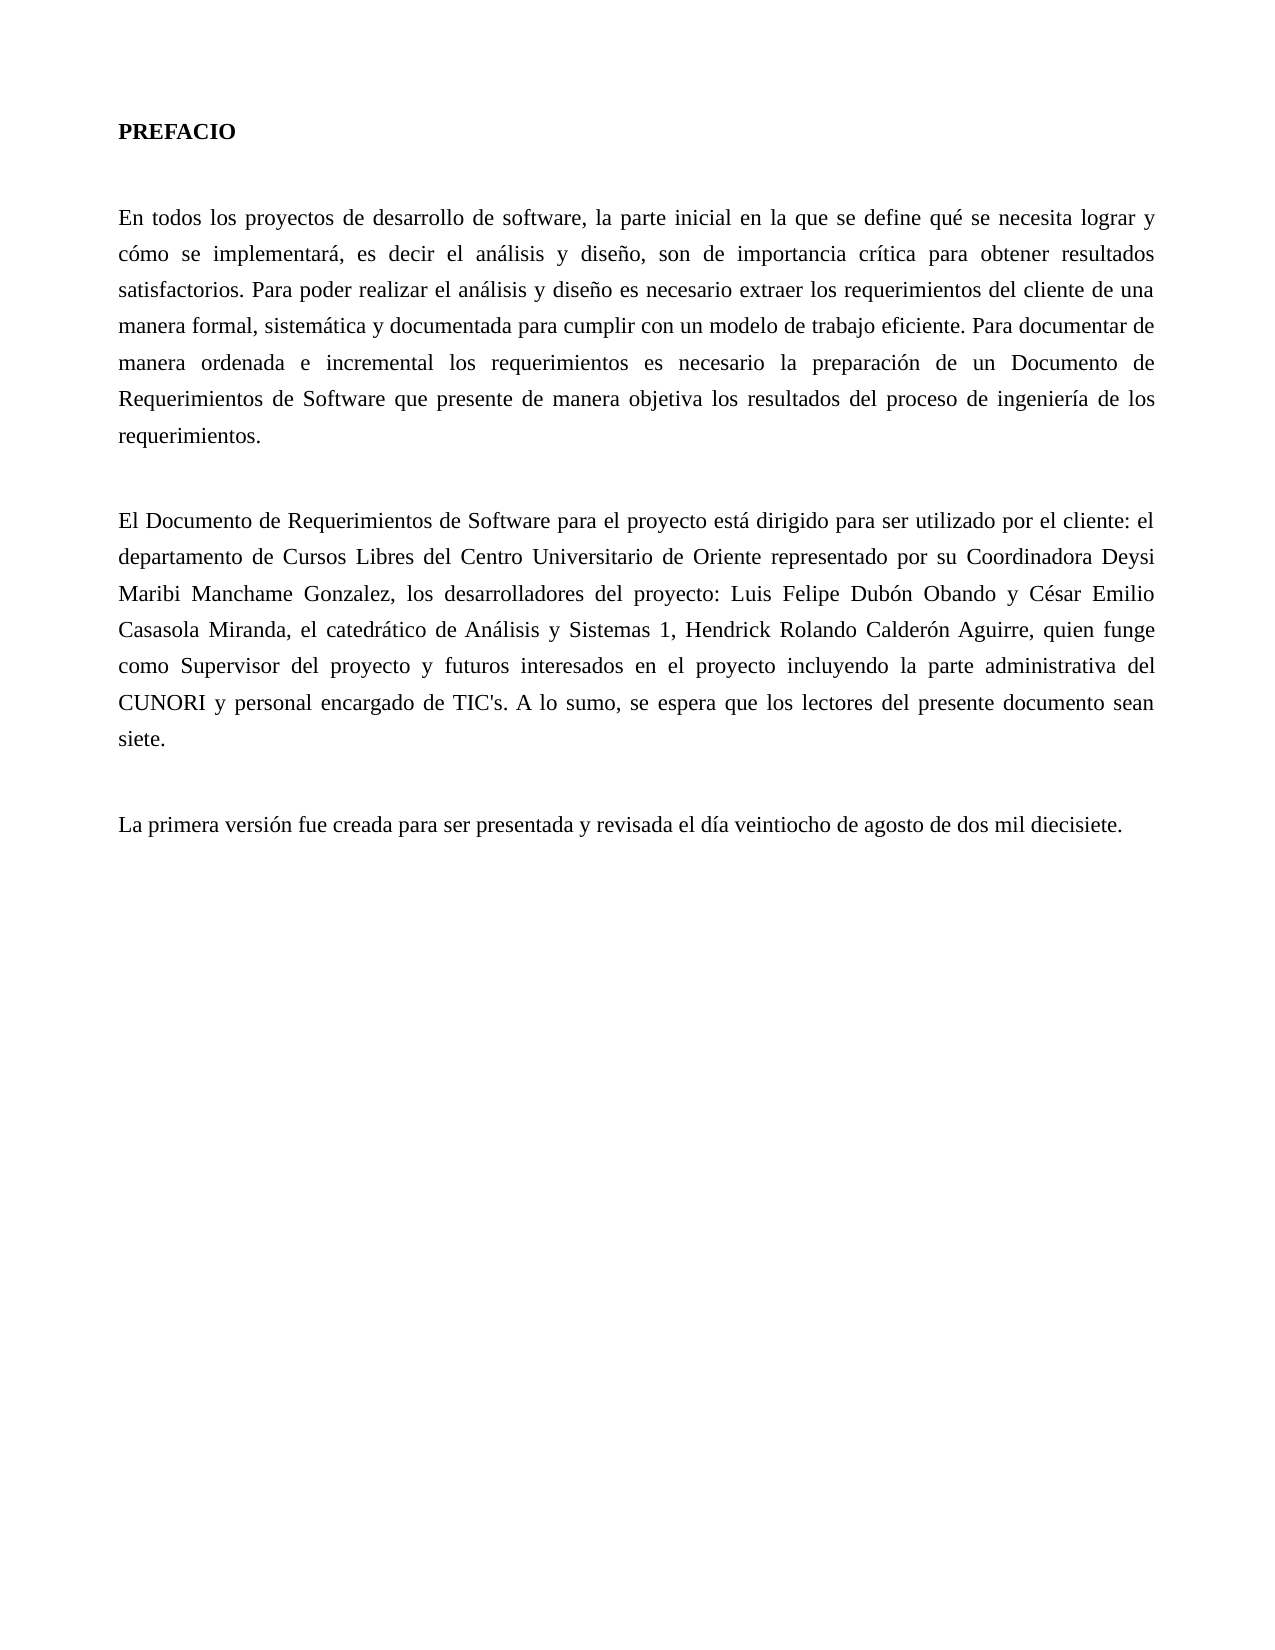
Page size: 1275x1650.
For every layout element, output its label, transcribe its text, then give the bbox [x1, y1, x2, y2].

text El Documento de Requerimientos de Software para el proyecto está dirigido para ser utilizado por el cliente: el departamento de Cursos Libres del Centro Universitario de Oriente representado por su Coordinadora Deysi Maribi Manchame Gonzalez, los desarrolladores del proyecto: Luis Felipe Dubón Obando y César Emilio Casasola Miranda, el catedrático de Análisis y Sistemas 1, Hendrick Rolando Calderón Aguirre, quien funge como Supervisor del proyecto y futuros interesados en el proyecto incluyendo la parte administrativa del CUNORI y personal encargado de TIC's. A lo sumo, se espera que los lectores del presente documento sean siete. [118, 507, 1157, 752]
text PREFACIO [118, 118, 1157, 144]
text En todos los proyectos de desarrollo de software, la parte inicial en la que se define qué se necesita lograr y cómo se implementará, es decir el análisis y diseño, son de importancia crítica para obtener resultados satisfactorios. Para poder realizar el análisis y diseño es necesario extraer los requerimientos del cliente de una manera formal, sistemática y documentada para cumplir con un modelo de trabajo eficiente. Para documentar de manera ordenada e incremental los requerimientos es necesario la preparación de un Documento de Requerimientos de Software que presente de manera objetiva los resultados del proceso de ingeniería de los requerimientos. [118, 203, 1157, 448]
text La primera versión fue creada para ser presentada y revisada el día veintiocho de agosto de dos mil diecisiete. [118, 811, 1157, 837]
